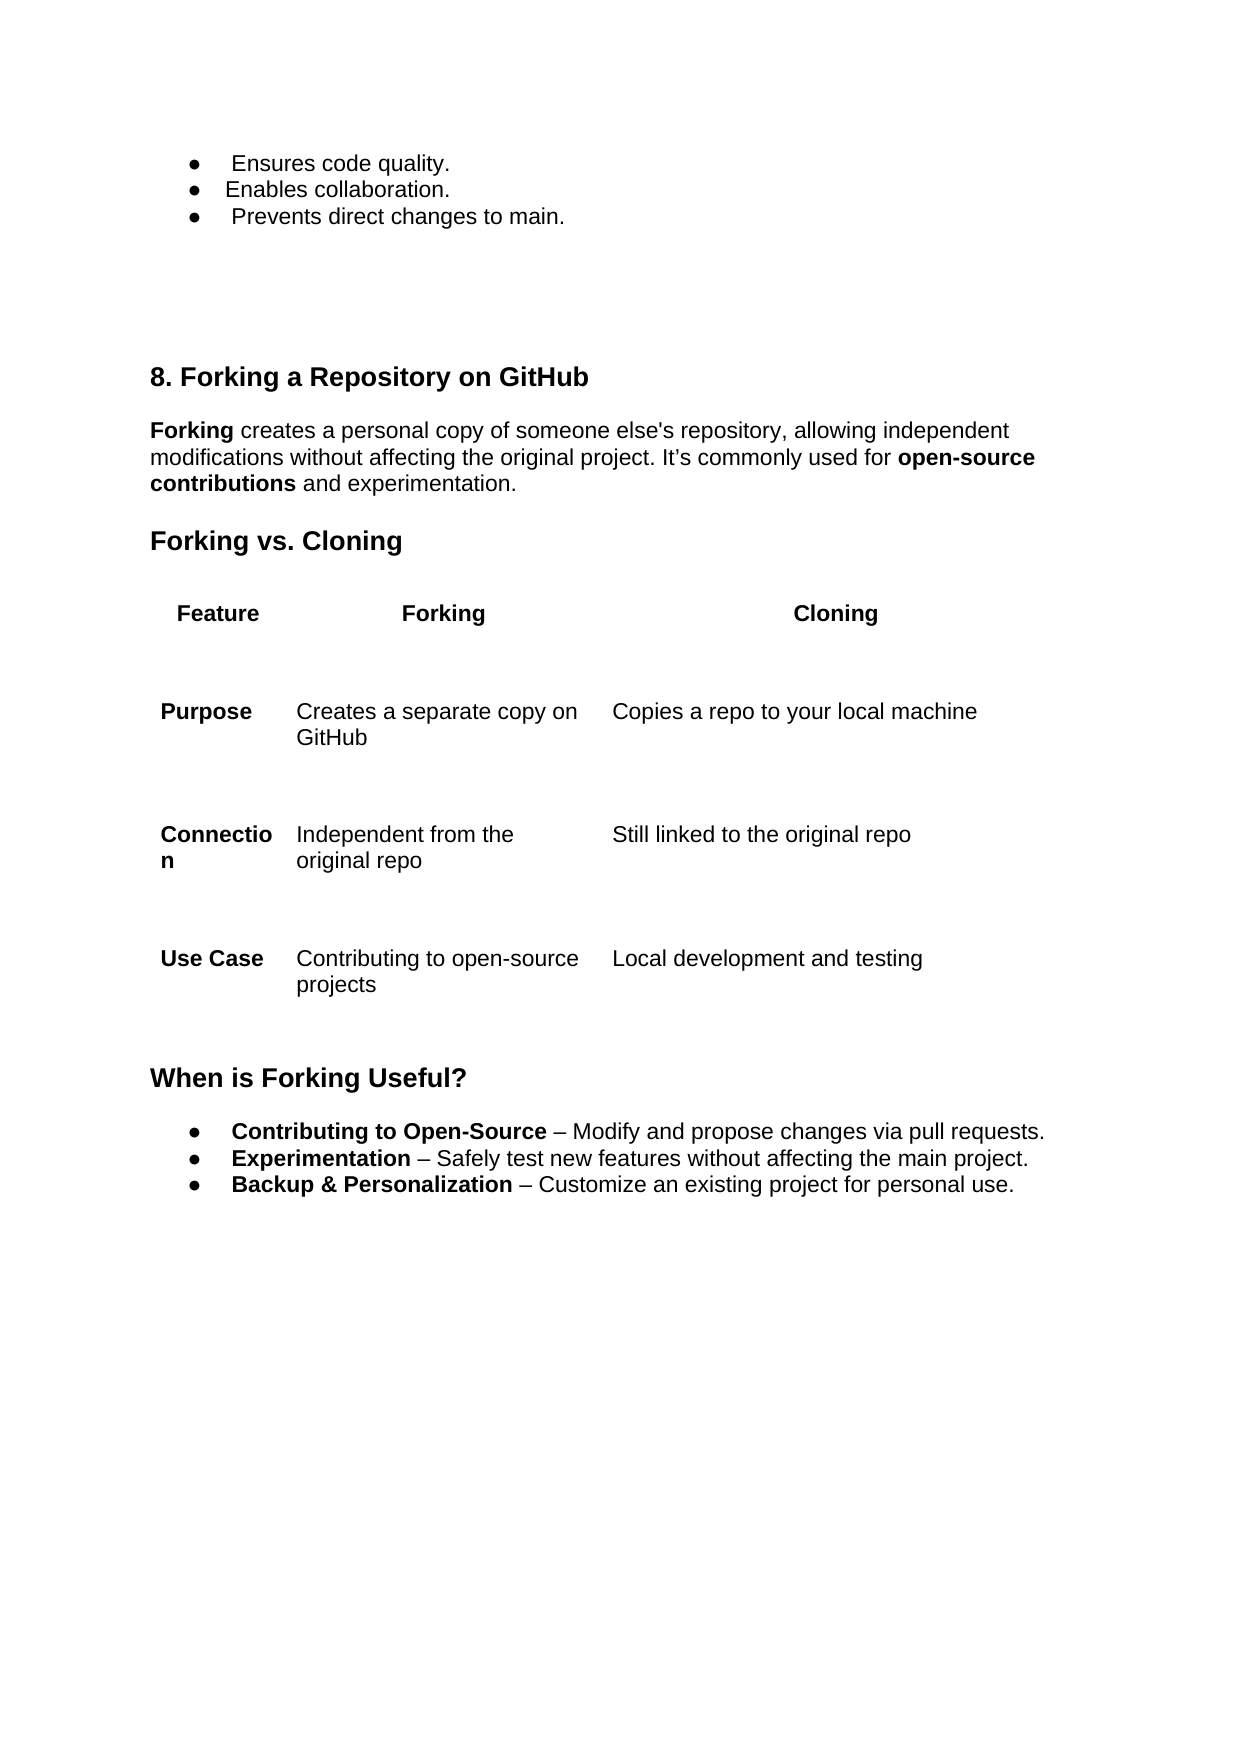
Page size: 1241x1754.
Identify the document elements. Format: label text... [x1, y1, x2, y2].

list Backup & Personalization – Customize an existing project for personal use. [187, 1171, 1090, 1197]
table_header Feature [150, 565, 286, 662]
list Prevents direct changes to main. [187, 203, 1090, 229]
list Enables collaboration. [187, 176, 1090, 203]
subtitle 8. Forking a Repository on GitHub [150, 361, 1090, 392]
table_cell Copies a repo to your local machine [602, 662, 1070, 786]
table_cell Purpose [150, 662, 286, 786]
table_cell Use Case [150, 909, 286, 1033]
table_cell Creates a separate copy on GitHub [286, 662, 602, 786]
table_cell Local development and testing [602, 909, 1070, 1033]
table_cell Independent from the original repo [286, 786, 602, 909]
list Experimentation – Safely test new features without affecting the main project. [187, 1144, 1090, 1171]
list Contributing to Open-Source – Modify and propose changes via pull requests. [187, 1118, 1090, 1144]
table_cell Connection [150, 786, 286, 909]
text Forking creates a personal copy of someone else's repository, allowing independent modifications without affecting the original project. It’s commonly used for open-source contributions and experimentation. [150, 417, 1090, 496]
list Ensures code quality. [187, 150, 1090, 176]
subtitle When is Forking Useful? [150, 1062, 1090, 1093]
table_header Cloning [602, 565, 1070, 662]
table_header Forking [286, 565, 602, 662]
table_cell Contributing to open-source projects [286, 909, 602, 1033]
table_cell Still linked to the original repo [602, 786, 1070, 909]
subtitle Forking vs. Cloning [150, 525, 1090, 557]
